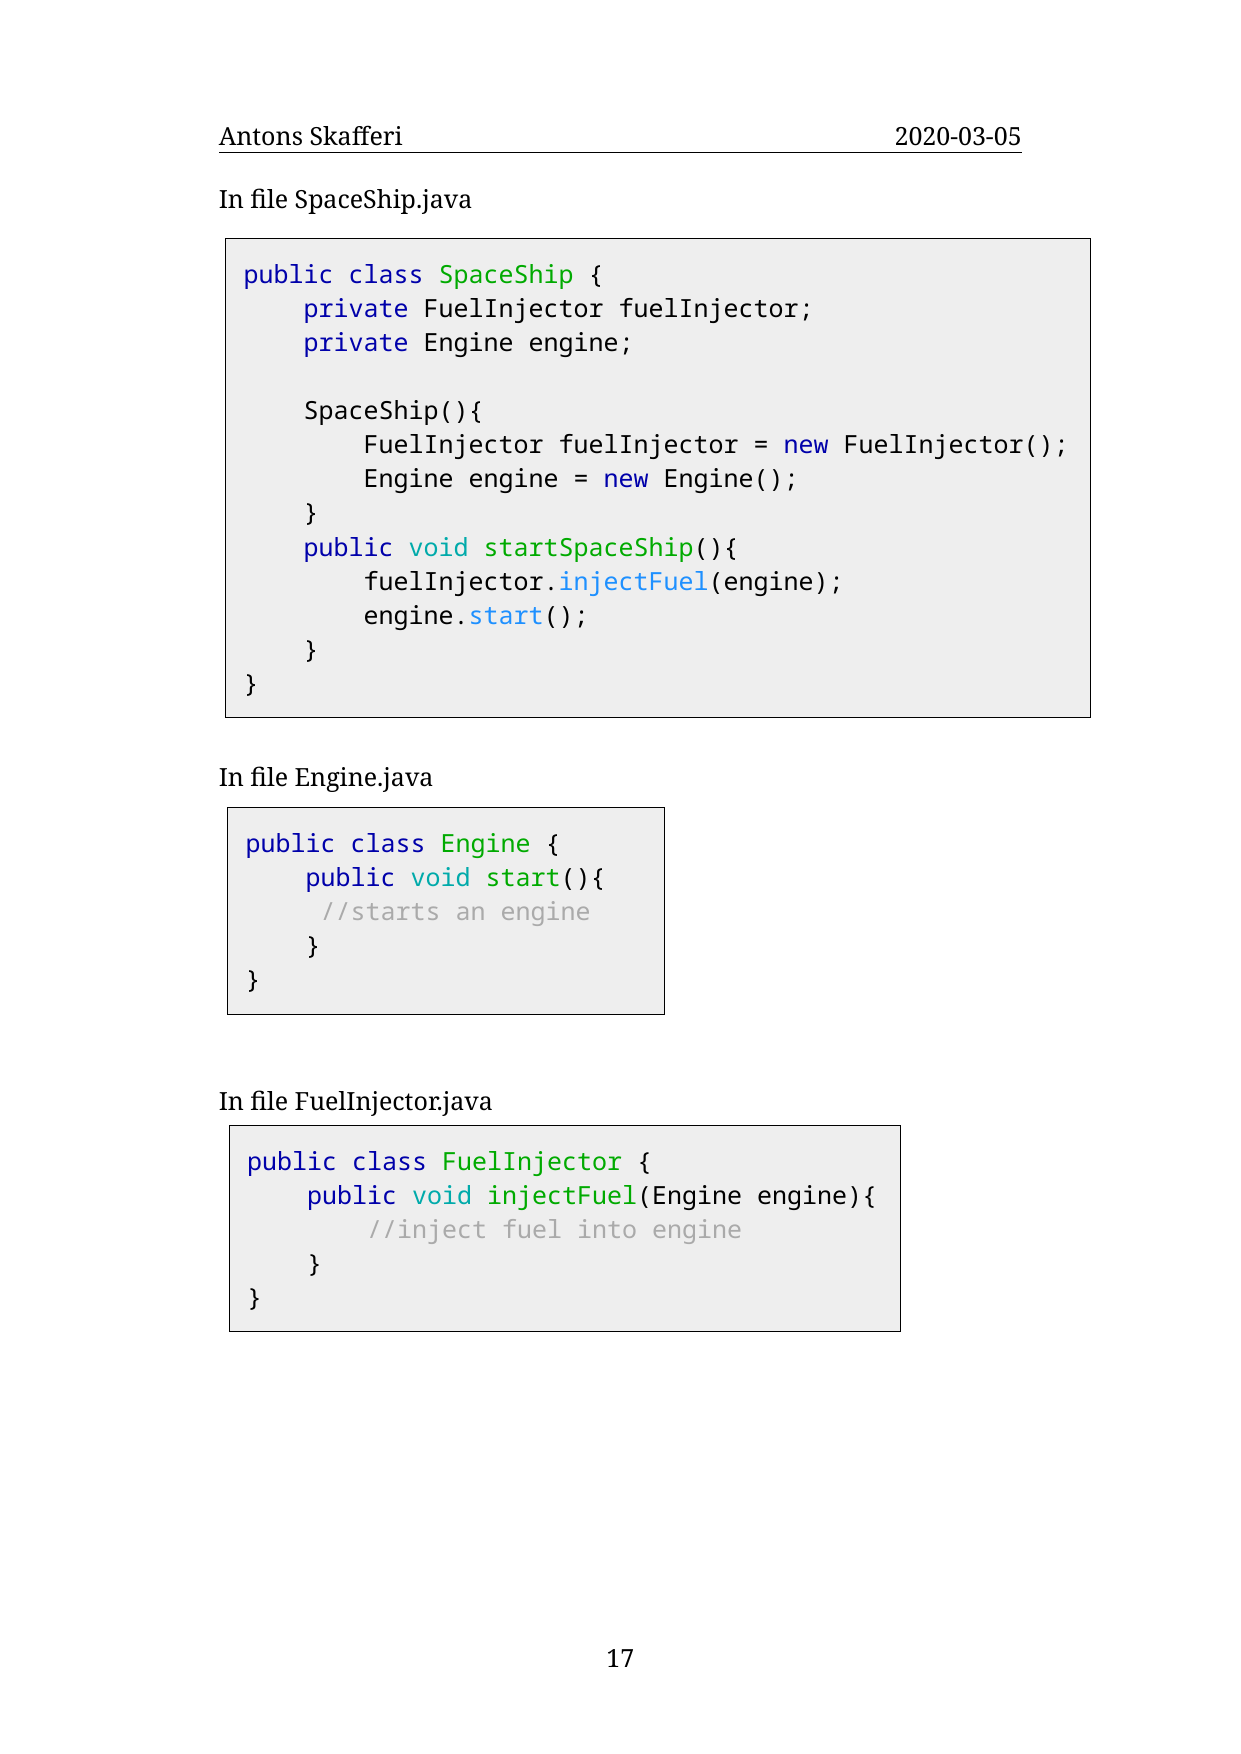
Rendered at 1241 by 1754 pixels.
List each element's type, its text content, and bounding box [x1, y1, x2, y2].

text In file SpaceShip.java [218, 182, 1022, 216]
text In file FuelInjector.java [218, 1083, 1022, 1117]
text In file Engine.java [218, 759, 1022, 793]
